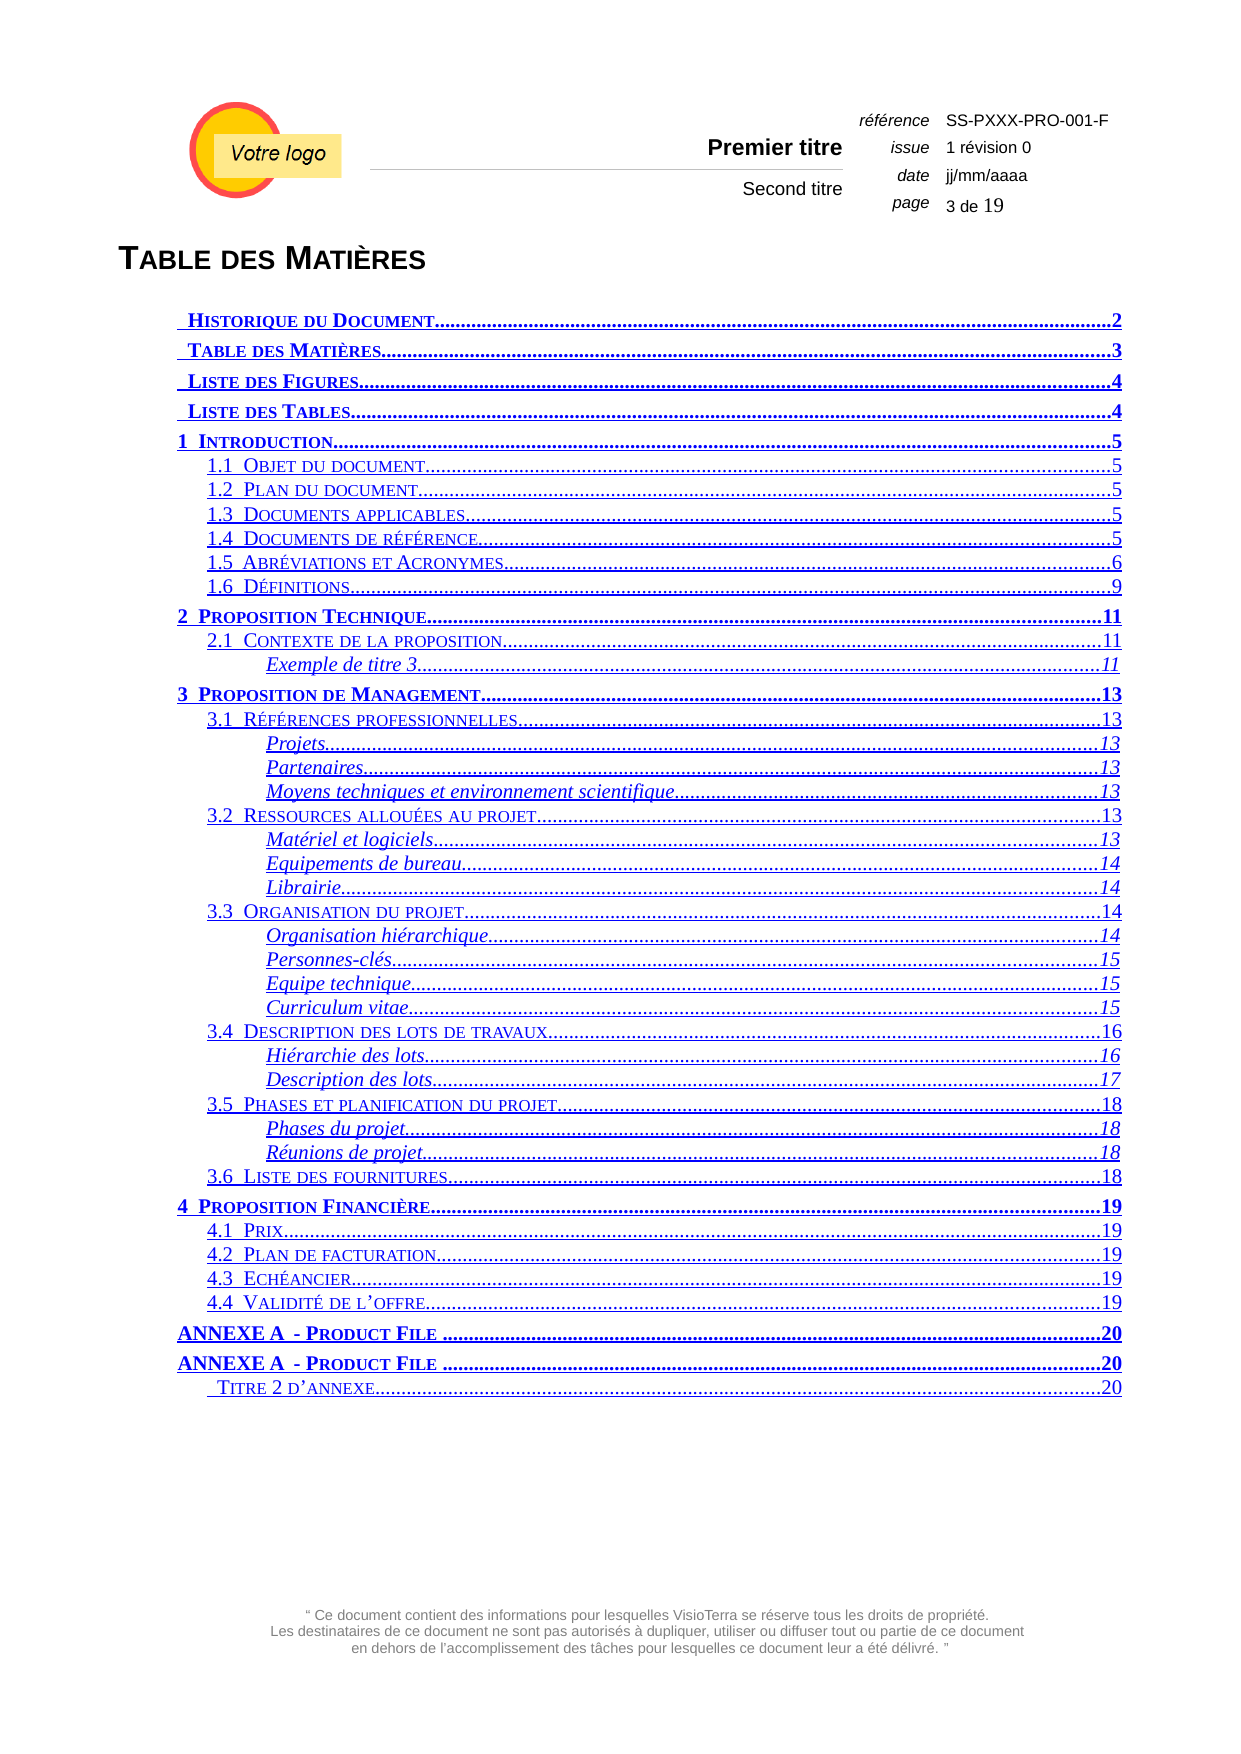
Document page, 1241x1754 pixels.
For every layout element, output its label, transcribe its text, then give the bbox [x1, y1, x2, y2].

text Table des Matières 3 [177, 338, 1122, 359]
text Exemple de titre 3 11 [266, 652, 1122, 676]
text 1.6 Définitions 9 [207, 574, 1122, 594]
text Partenaires 13 [266, 754, 1122, 779]
text Organisation hiérarchique 14 [266, 923, 1122, 947]
text 4.2 Plan de facturation 19 [207, 1242, 1122, 1263]
title Table des Matières [118, 238, 1122, 277]
text 1.2 Plan du document 5 [207, 477, 1122, 498]
text 3.3 Organisation du projet 14 [207, 899, 1122, 920]
text 1.5 Abréviations et Acronymes 6 [207, 549, 1122, 570]
text 4 Proposition Financière 19 [177, 1194, 1122, 1215]
text Personnes-clés 15 [266, 947, 1122, 971]
text Liste des Figures 4 [177, 369, 1122, 389]
text 4.1 Prix 19 [207, 1218, 1122, 1239]
text Equipe technique 15 [266, 971, 1122, 995]
text Liste des Tables 4 [177, 399, 1122, 420]
text Réunions de projet 18 [266, 1139, 1122, 1164]
text 3.4 Description des lots de travaux 16 [207, 1019, 1122, 1040]
text Titre 2 d’annexe 20 [207, 1375, 1122, 1396]
text 3.6 Liste des fournitures 18 [207, 1164, 1122, 1184]
text 2 Proposition Technique 11 [177, 604, 1122, 625]
text Moyens techniques et environnement scientifique 13 [266, 779, 1122, 803]
text 4.4 Validité de l’offre 19 [207, 1290, 1122, 1311]
text Equipements de bureau 14 [266, 851, 1122, 875]
text 1 Introduction 5 [177, 429, 1122, 450]
text 2.1 Contexte de la proposition 11 [207, 628, 1122, 649]
text 3.5 Phases et planification du projet 18 [207, 1091, 1122, 1112]
text 1.3 Documents applicables 5 [207, 501, 1122, 522]
text 3.2 Ressources allouées au projet 13 [207, 803, 1122, 824]
text Matériel et logiciels 13 [266, 827, 1122, 851]
text Phases du projet 18 [266, 1116, 1122, 1139]
text ANNEXE A - Product File 20 [177, 1351, 1122, 1372]
text 4.3 Echéancier 19 [207, 1266, 1122, 1287]
text 1.4 Documents de référence 5 [207, 526, 1122, 546]
text Curriculum vitae 15 [266, 995, 1122, 1019]
text Librairie 14 [266, 875, 1122, 899]
text 3 Proposition de Management 13 [177, 682, 1122, 703]
text Projets 13 [266, 731, 1122, 754]
text Description des lots 17 [266, 1067, 1122, 1091]
text ANNEXE A - Product File 20 [177, 1321, 1122, 1341]
text 1.1 Objet du document 5 [207, 453, 1122, 474]
text 3.1 Références professionnelles 13 [207, 706, 1122, 727]
text Historique du Document 2 [177, 308, 1122, 329]
text Hiérarchie des lots 16 [266, 1043, 1122, 1067]
